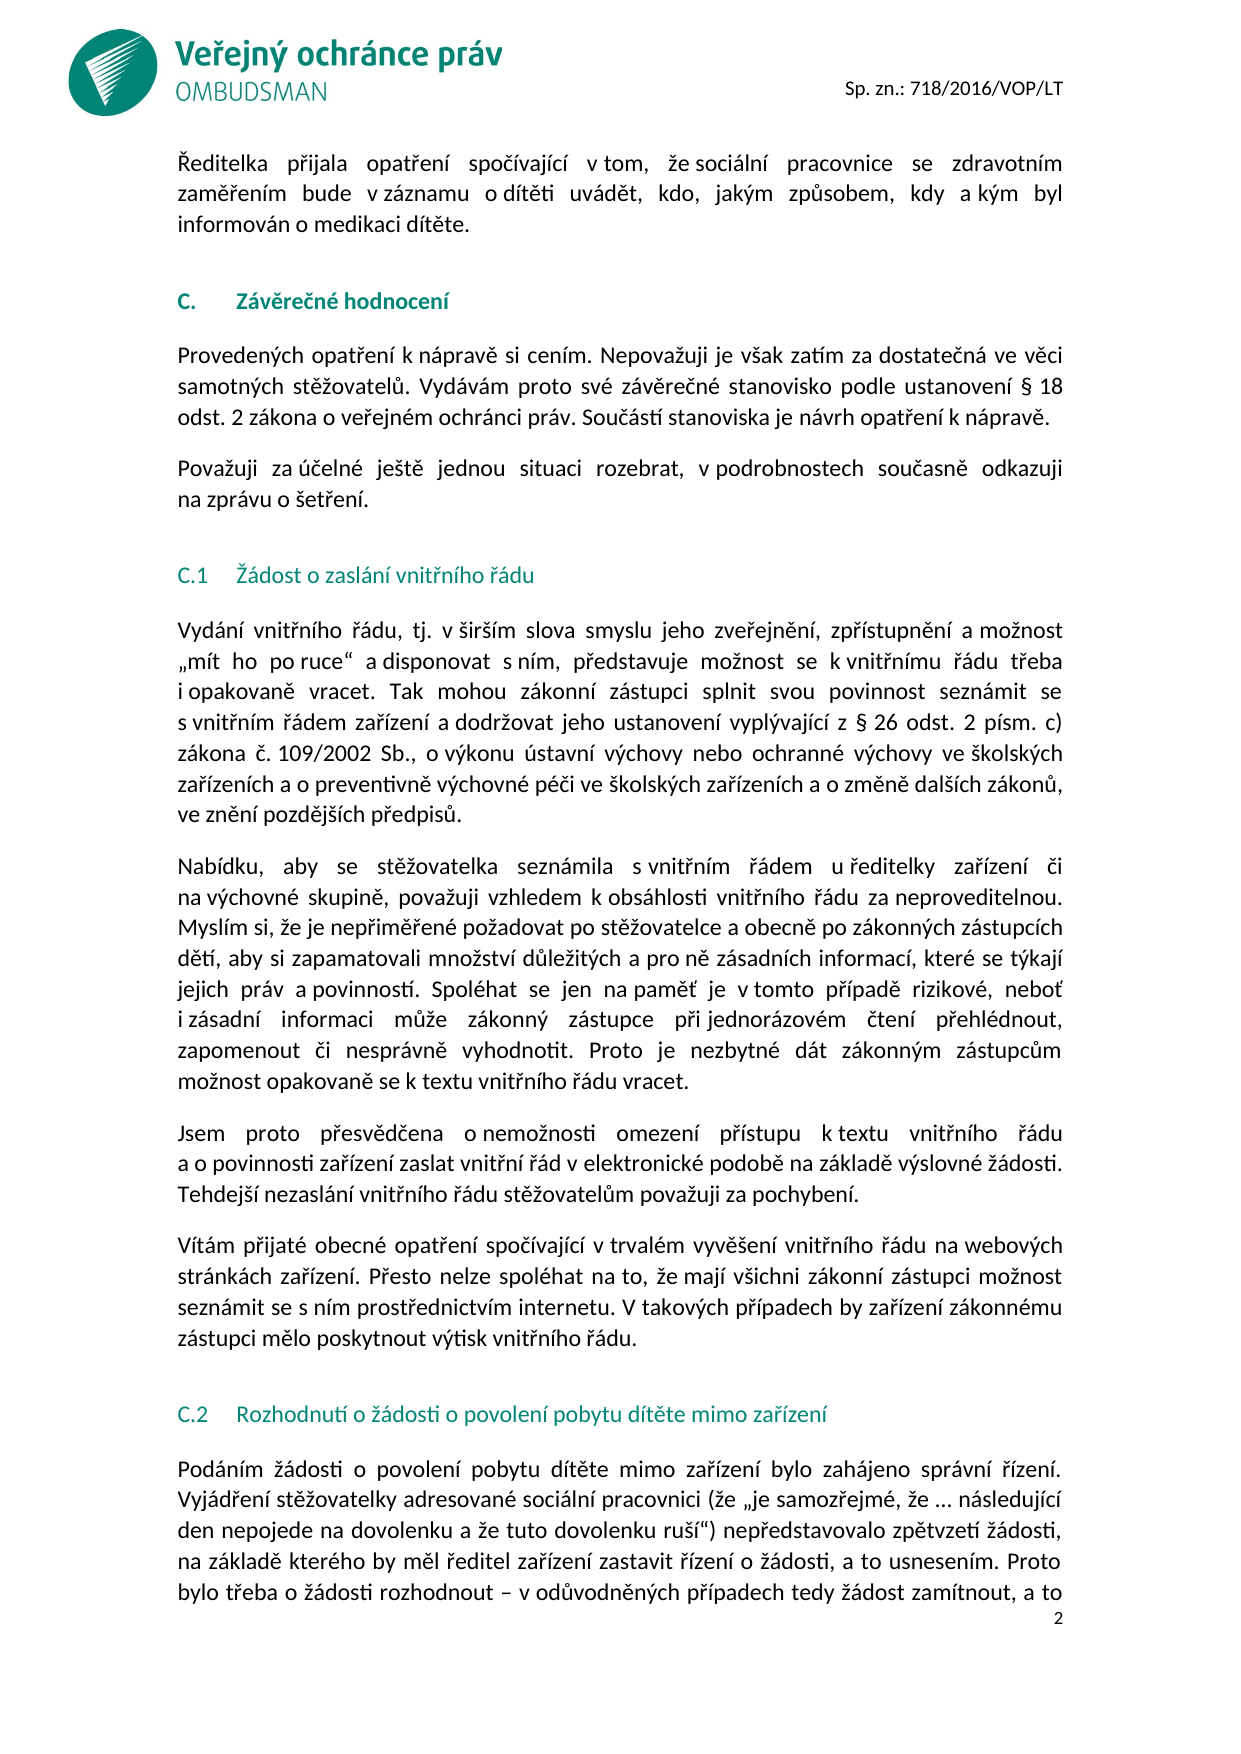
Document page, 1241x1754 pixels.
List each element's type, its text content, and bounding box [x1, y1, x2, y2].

text Ředitelka přijala opatření spočívající v tom, že sociální pracovnice se zdravotním zaměřením bude v záznamu o dítěti uvádět, kdo, jakým způsobem, kdy a kým byl informován o medikaci dítěte. [177, 148, 1063, 238]
subtitle Rozhodnutí o žádosti o povolení pobytu dítěte mimo zařízení [177, 1399, 1063, 1429]
subtitle Závěrečné hodnocení [177, 286, 1063, 315]
text Podáním žádosti o povolení pobytu dítěte mimo zařízení bylo zahájeno správní řízení. Vyjádření stěžovatelky adresované sociální pracovnici (že „je samozřejmé, že … následující den nepojede na dovolenku a že tuto dovolenku ruší“) nepředstavovalo zpětvzetí žádosti, na základě kterého by měl ředitel zařízení zastavit řízení o žádosti, a to usnesením. Proto bylo třeba o žádosti rozhodnout – v odůvodněných případech tedy žádost zamítnout, a to [177, 1454, 1063, 1606]
text Nabídku, aby se stěžovatelka seznámila s vnitřním řádem u ředitelky zařízení či na výchovné skupině, považuji vzhledem k obsáhlosti vnitřního řádu za neproveditelnou. Myslím si, že je nepřiměřené požadovat po stěžovatelce a obecně po zákonných zástupcích dětí, aby si zapamatovali množství důležitých a pro ně zásadních informací, které se týkají jejich práv a povinností. Spoléhat se jen na paměť je v tomto případě rizikové, neboť i zásadní informaci může zákonný zástupce při jednorázovém čtení přehlédnout, zapomenout či nesprávně vyhodnotit. Proto je nezbytné dát zákonným zástupcům možnost opakovaně se k textu vnitřního řádu vracet. [177, 851, 1063, 1095]
text Vítám přijaté obecné opatření spočívající v trvalém vyvěšení vnitřního řádu na webových stránkách zařízení. Přesto nelze spoléhat na to, že mají všichni zákonní zástupci možnost seznámit se s ním prostřednictvím internetu. V takových případech by zařízení zákonnému zástupci mělo poskytnout výtisk vnitřního řádu. [177, 1231, 1063, 1352]
text Považuji za účelné ještě jednou situaci rozebrat, v podrobnostech současně odkazuji na zprávu o šetření. [177, 453, 1063, 513]
text Provedených opatření k nápravě si cením. Nepovažuji je však zatím za dostatečná ve věci samotných stěžovatelů. Vydávám proto své závěrečné stanovisko podle ustanovení § 18 odst. 2 zákona o veřejném ochránci práv. Součástí stanoviska je návrh opatření k nápravě. [177, 340, 1063, 431]
subtitle Žádost o zaslání vnitřního řádu [177, 561, 1063, 590]
text Jsem proto přesvědčena o nemožnosti omezení přístupu k textu vnitřního řádu a o povinnosti zařízení zaslat vnitřní řád v elektronické podobě na základě výslovné žádosti. Tehdejší nezaslání vnitřního řádu stěžovatelům považuji za pochybení. [177, 1118, 1063, 1208]
text Vydání vnitřního řádu, tj. v širším slova smyslu jeho zveřejnění, zpřístupnění a možnost „mít ho po ruce“ a disponovat s ním, představuje možnost se k vnitřnímu řádu třeba i opakovaně vracet. Tak mohou zákonní zástupci splnit svou povinnost seznámit se s vnitřním řádem zařízení a dodržovat jeho ustanovení vyplývající z § 26 odst. 2 písm. c) zákona č. 109/2002 Sb., o výkonu ústavní výchovy nebo ochranné výchovy ve školských zařízeních a o preventivně výchovné péči ve školských zařízeních a o změně dalších zákonů, ve znění pozdějších předpisů. [177, 615, 1063, 829]
